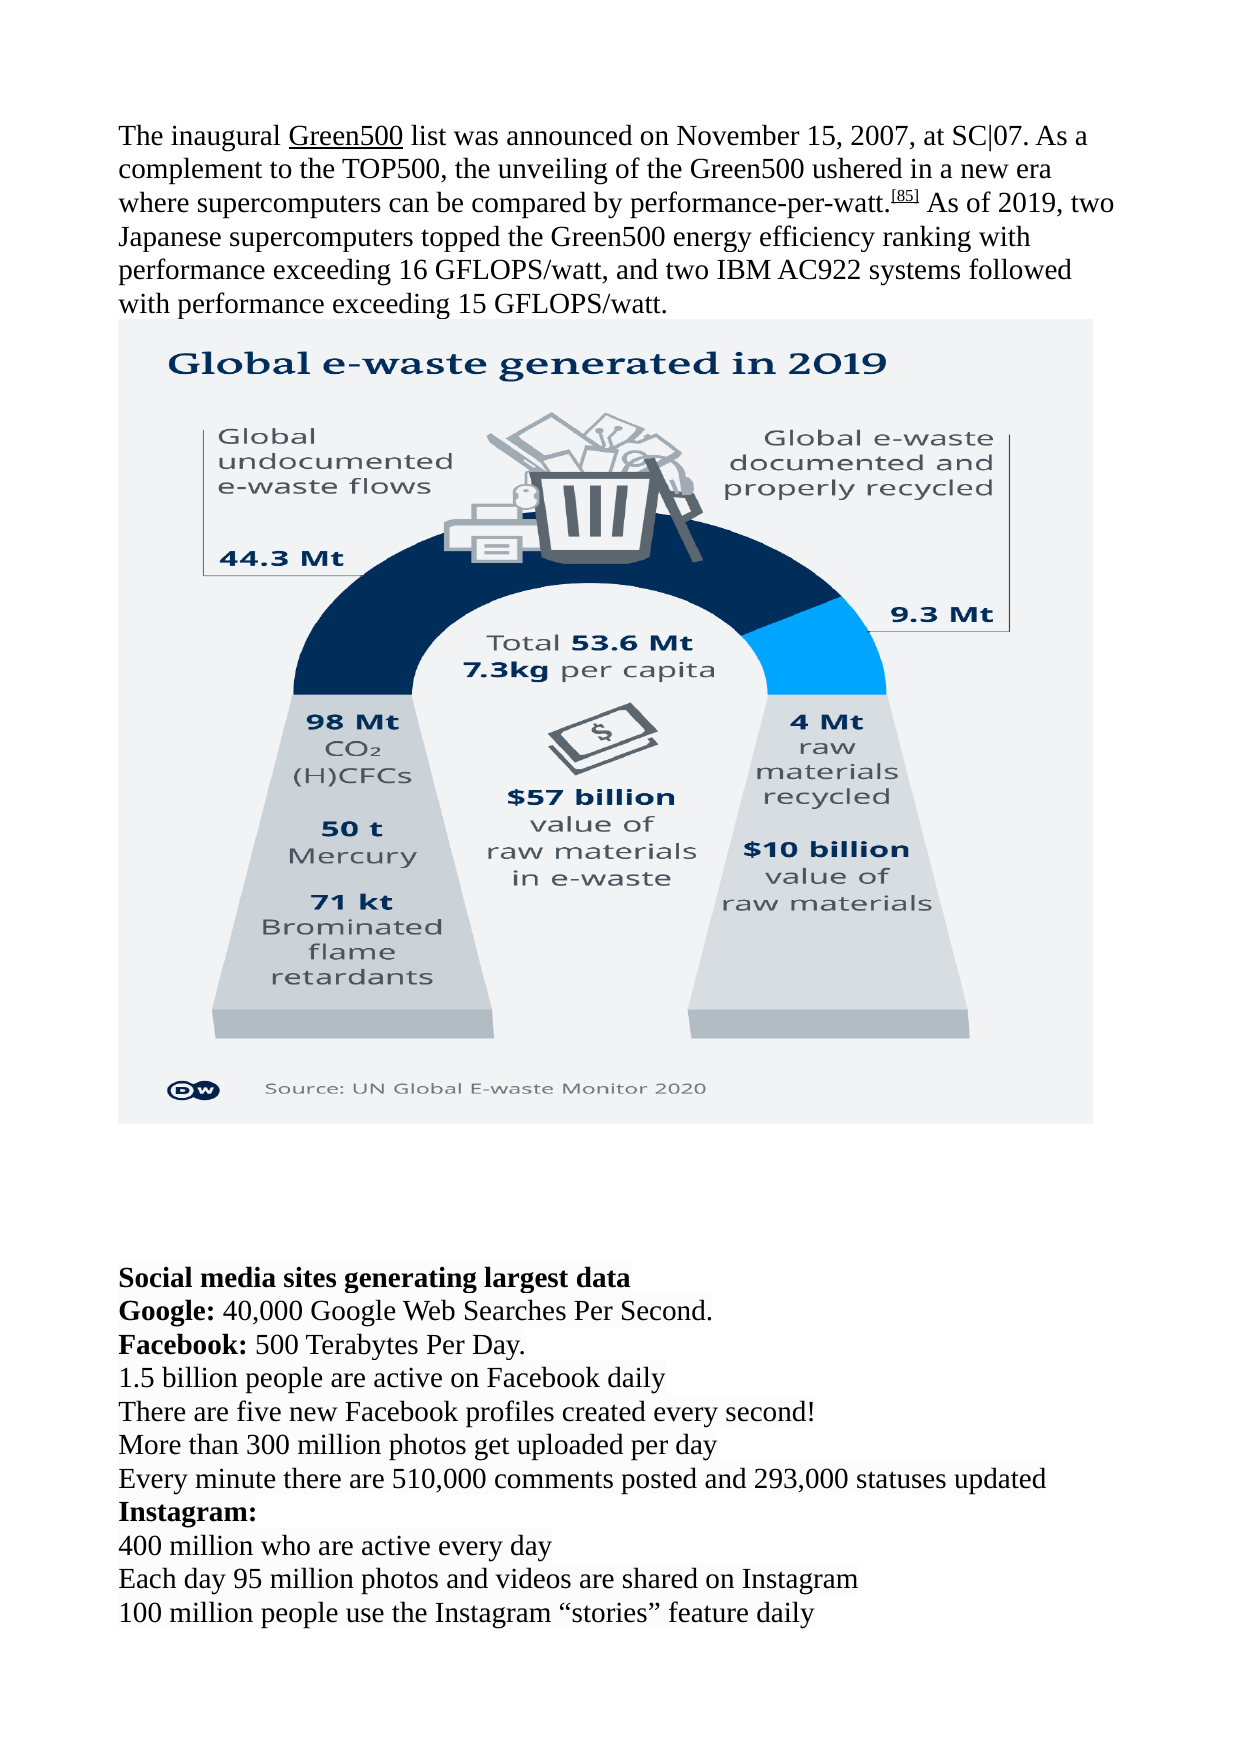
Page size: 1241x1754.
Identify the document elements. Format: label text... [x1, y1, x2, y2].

text 100 million people use the Instagram “stories” feature daily [118, 1595, 1122, 1629]
text 1.5 billion people are active on Facebook daily [118, 1360, 1122, 1394]
text Instagram: [118, 1494, 1122, 1528]
text Every minute there are 510,000 comments posted and 293,000 statuses updated [118, 1461, 1122, 1494]
text Google: 40,000 Google Web Searches Per Second. [118, 1293, 1122, 1327]
text 400 million who are active every day [118, 1528, 1122, 1562]
text The inaugural Green500 list was announced on November 15, 2007, at SC|07. As a complement to the TOP500, the unveiling of the Green500 ushered in a new era where supercomputers can be compared by performance-per-watt.[85] As of 2019, two Japanese supercomputers topped the Green500 energy efficiency ranking with performance exceeding 16 GFLOPS/watt, and two IBM AC922 systems followed with performance exceeding 15 GFLOPS/watt. [118, 118, 1122, 1126]
picture [118, 319, 1094, 1124]
text Facebook: 500 Terabytes Per Day. [118, 1327, 1122, 1360]
text There are five new Facebook profiles created every second! [118, 1394, 1122, 1427]
text Each day 95 million photos and videos are shared on Instagram [118, 1562, 1122, 1595]
text More than 300 million photos get uploaded per day [118, 1427, 1122, 1461]
text Social media sites generating largest data [118, 1260, 1122, 1293]
